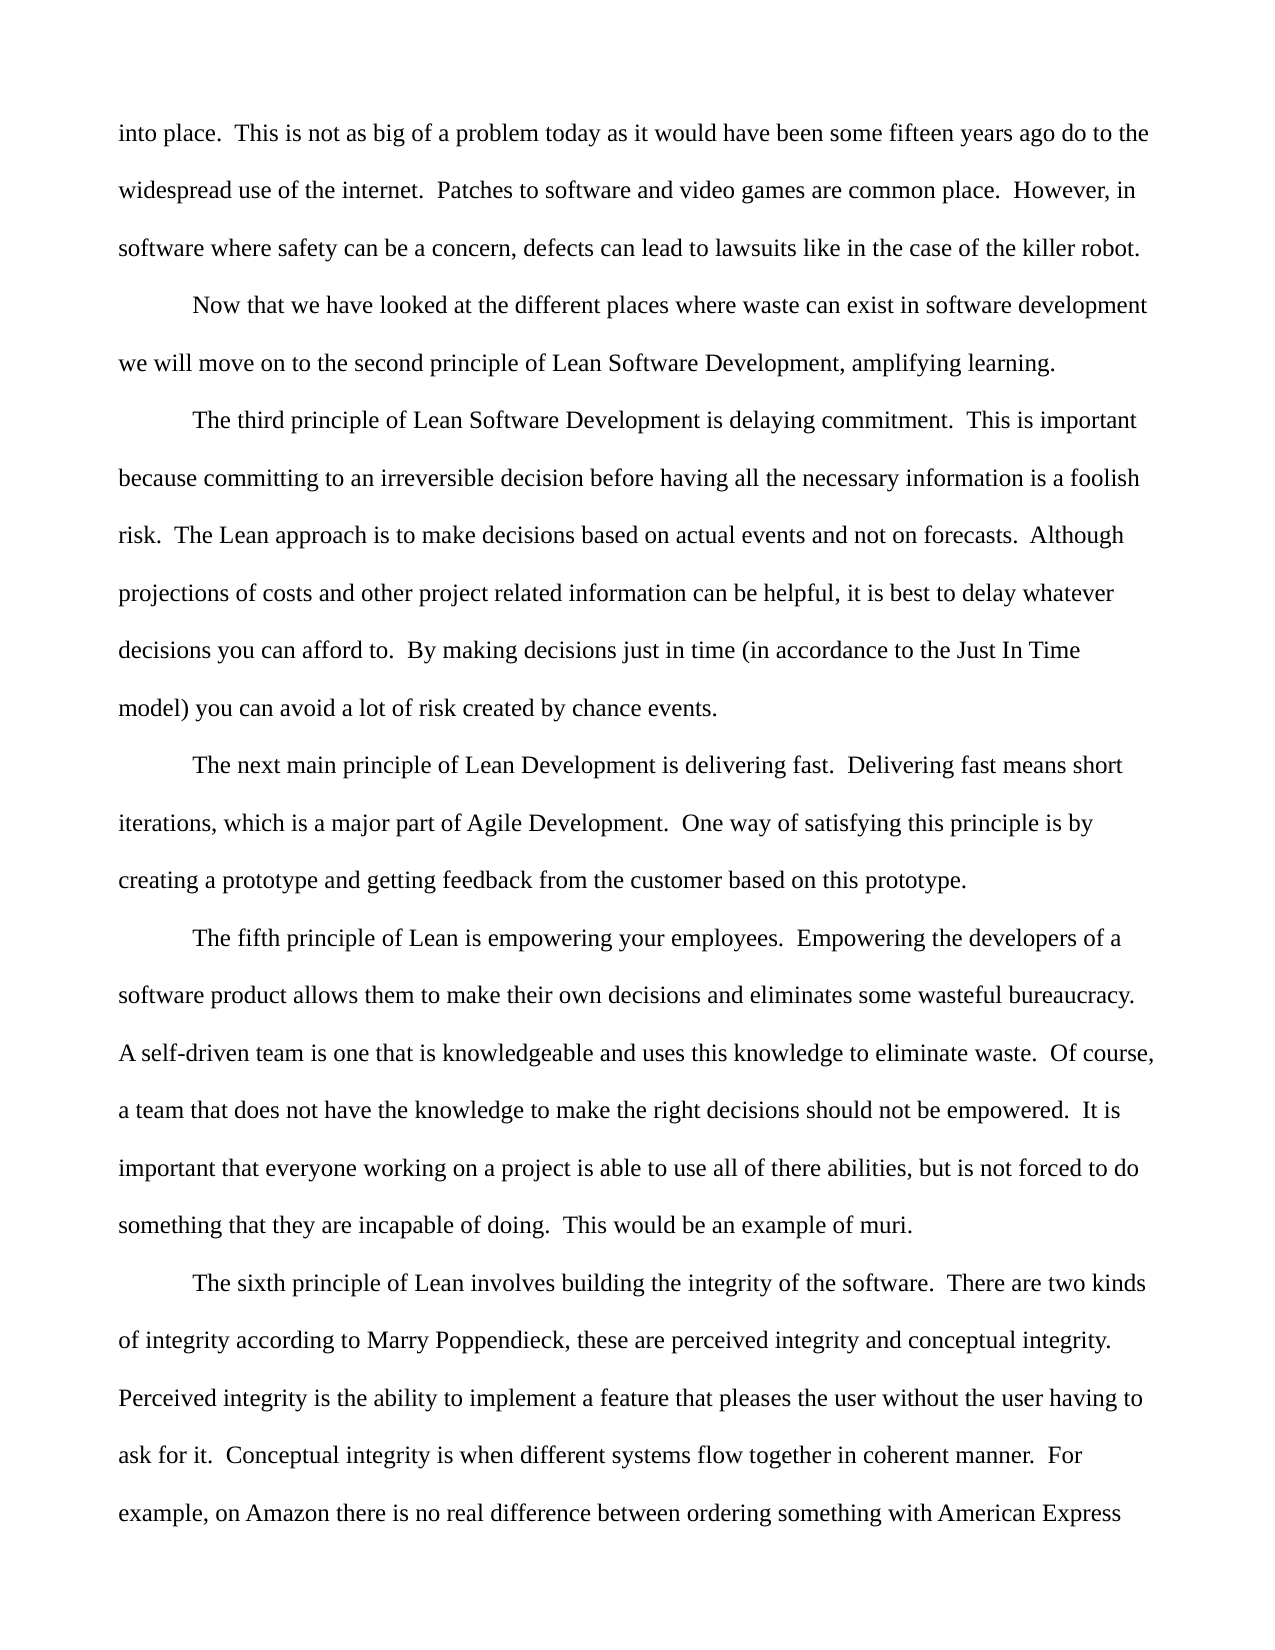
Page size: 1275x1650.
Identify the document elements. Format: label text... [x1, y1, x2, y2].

text The next main principle of Lean Development is delivering fast. Delivering fast means short iterations, which is a major part of Agile Development. One way of satisfying this principle is by creating a prototype and getting feedback from the customer based on this prototype. [118, 751, 1157, 894]
text The fifth principle of Lean is empowering your employees. Empowering the developers of a software product allows them to make their own decisions and eliminates some wasteful bureaucracy. A self-driven team is one that is knowledgeable and uses this knowledge to eliminate waste. Of course, a team that does not have the knowledge to make the right decisions should not be empowered. It is important that everyone working on a project is able to use all of there abilities, but is not forced to do something that they are incapable of doing. This would be an example of muri. [118, 923, 1157, 1239]
text The third principle of Lean Software Development is delaying commitment. This is important because committing to an irreversible decision before having all the necessary information is a foolish risk. The Lean approach is to make decisions based on actual events and not on forecasts. Although projections of costs and other project related information can be helpful, it is best to delay whatever decisions you can afford to. By making decisions just in time (in accordance to the Just In Time model) you can avoid a lot of risk created by chance events. [118, 406, 1157, 722]
text The sixth principle of Lean involves building the integrity of the software. There are two kinds of integrity according to Marry Poppendieck, these are perceived integrity and conceptual integrity. Perceived integrity is the ability to implement a feature that pleases the user without the user having to ask for it. Conceptual integrity is when different systems flow together in coherent manner. For example, on Amazon there is no real difference between ordering something with American Express [118, 1268, 1157, 1527]
text Now that we have looked at the different places where waste can exist in software development we will move on to the second principle of Lean Software Development, amplifying learning. [118, 291, 1157, 377]
text into place. This is not as big of a problem today as it would have been some fifteen years ago do to the widespread use of the internet. Patches to software and video games are common place. However, in software where safety can be a concern, defects can lead to lawsuits like in the case of the killer robot. [118, 118, 1157, 262]
